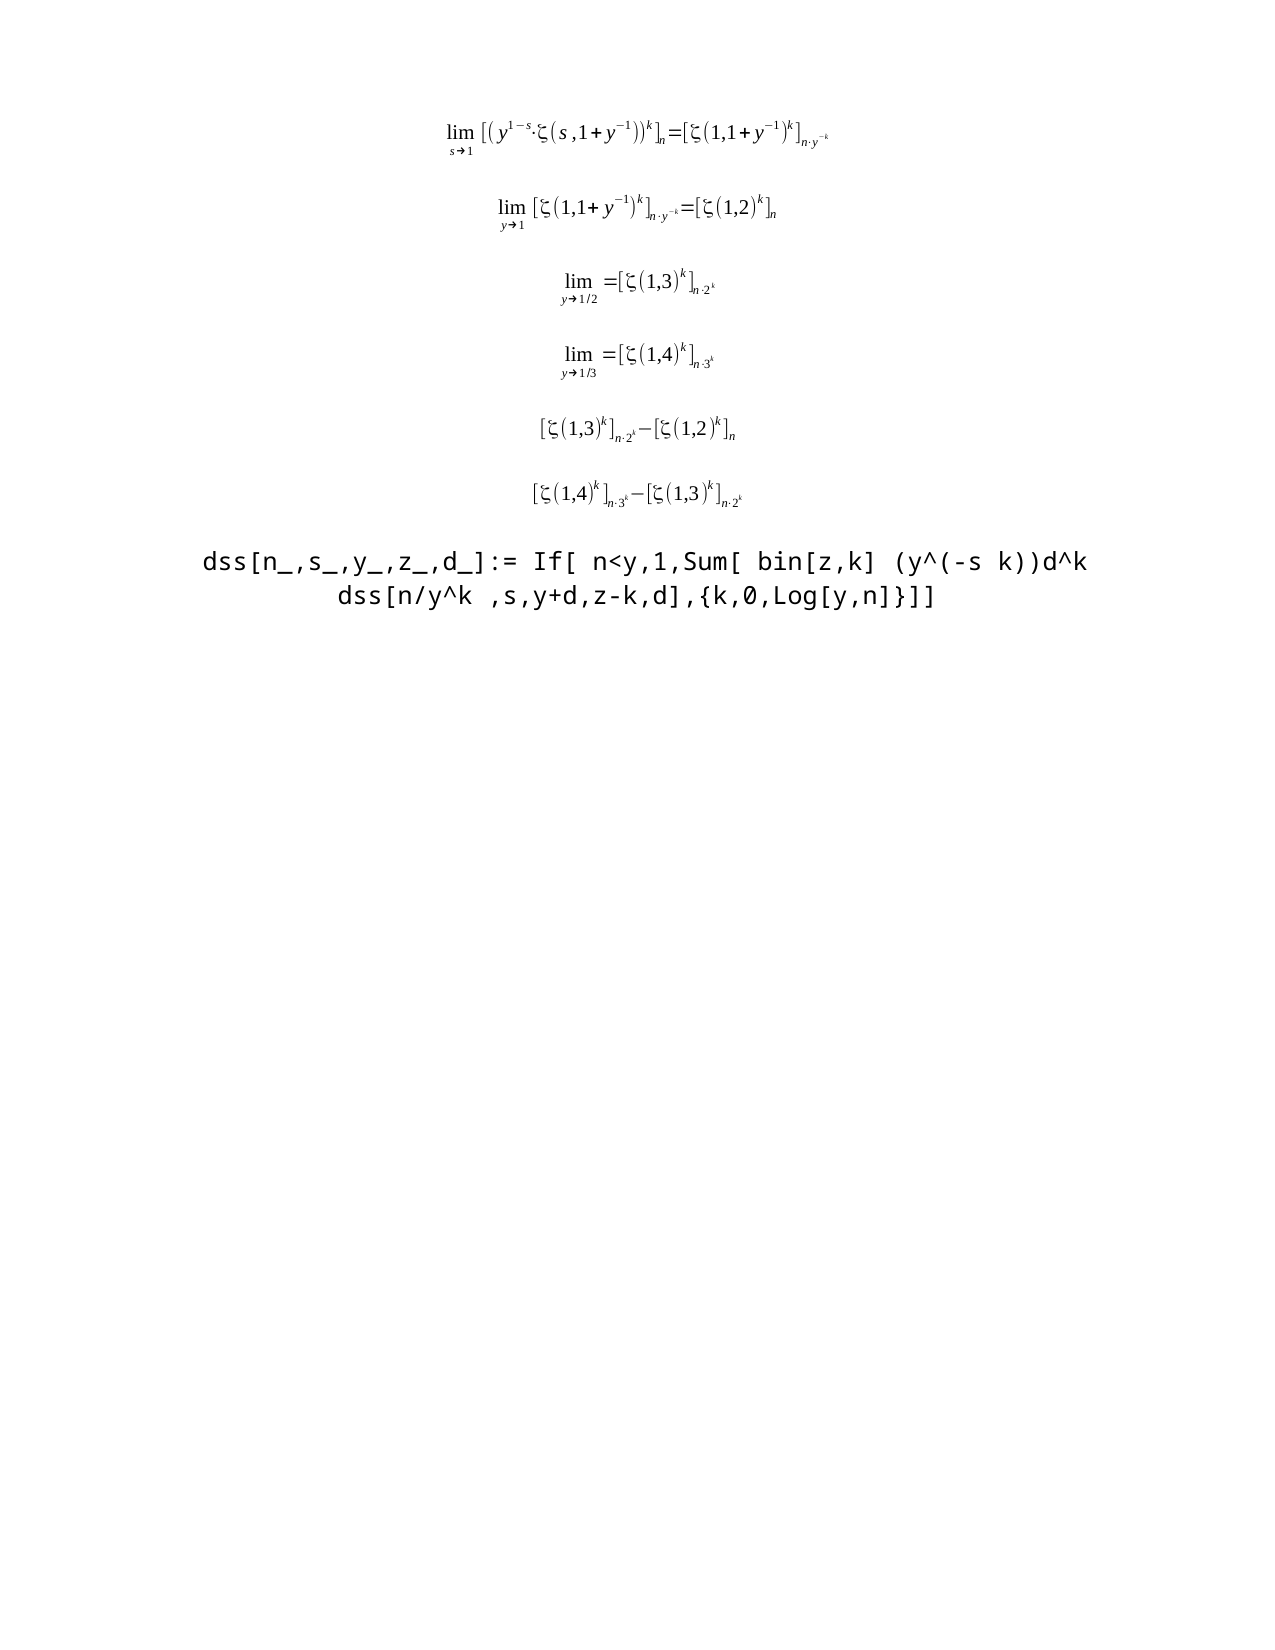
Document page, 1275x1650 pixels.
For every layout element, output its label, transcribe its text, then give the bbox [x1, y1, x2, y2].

text dss[n_,s_,y_,z_,d_]:= If[ n<y,1,Sum[ bin[z,k] (y^(-s k))d^k dss[n/y^k ,s,y+d,z-k,d],{k,0,Log[y,n]}]] [118, 544, 1157, 612]
